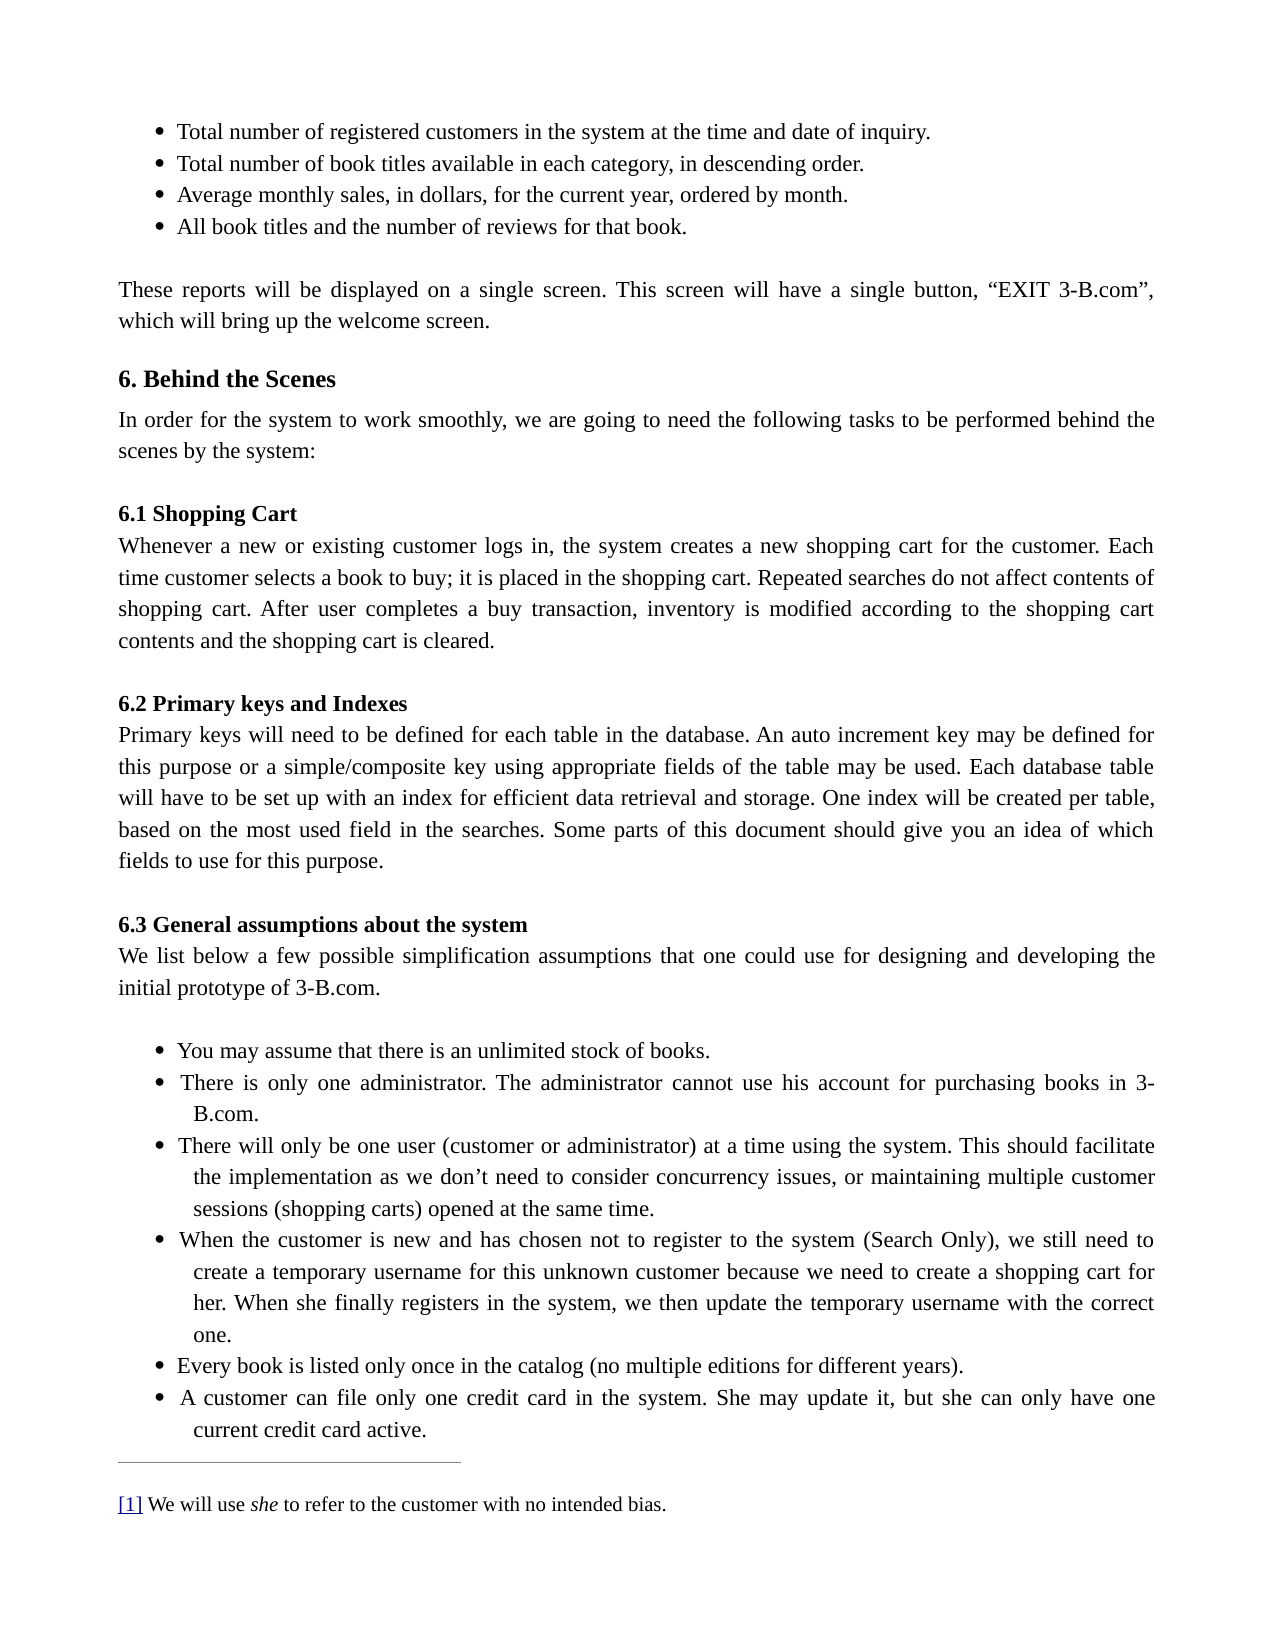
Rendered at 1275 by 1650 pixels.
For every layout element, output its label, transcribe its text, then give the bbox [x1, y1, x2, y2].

text · When the customer is new and has chosen not to register to the system (Search Only), we still need to create a temporary username for this unknown customer because we need to create a shopping cart for her. When she finally registers in the system, we then update the temporary username with the correct one. [156, 1226, 1157, 1347]
text · There will only be one user (customer or administrator) at a time using the system. This should facilitate the implementation as we don’t need to consider concurrency issues, or maintaining multiple customer sessions (shopping carts) opened at the same time. [156, 1132, 1157, 1221]
text · Every book is listed only once in the catalog (no multiple editions for different years). [156, 1353, 1157, 1379]
text These reports will be displayed on a single screen. This screen will have a single button, “EXIT 3-B.com”, which will bring up the welcome screen. [118, 276, 1157, 334]
text [1] We will use she to refer to the customer with no intended bias. [118, 1492, 1157, 1516]
text We list below a few possible simplification assumptions that one could use for designing and developing the initial prototype of 3-B.com. [118, 942, 1157, 1000]
text Primary keys will need to be defined for each table in the database. An auto increment key may be defined for this purpose or a simple/composite key using appropriate fields of the table may be used. Each database table will have to be set up with an index for efficient data retrieval and storage. One index will be created per table, based on the most used field in the searches. Some parts of this document should give you an idea of which fields to use for this purpose. [118, 721, 1157, 874]
text 6.2 Primary keys and Indexes [118, 690, 1157, 716]
text · A customer can file only one credit card in the system. She may update it, but she can only have one current credit card active. [156, 1384, 1157, 1442]
text · All book titles and the number of reviews for that book. [156, 213, 1157, 239]
text · Average monthly sales, in dollars, for the current year, ordered by month. [156, 181, 1157, 208]
text In order for the system to work smoothly, we are going to need the following tasks to be performed behind the scenes by the system: [118, 406, 1157, 464]
text 6.1 Shopping Cart [118, 500, 1157, 527]
text · Total number of registered customers in the system at the time and date of inquiry. [156, 118, 1157, 144]
text · You may assume that there is an unlimited stock of books. [156, 1037, 1157, 1063]
text Whenever a new or existing customer logs in, the system creates a new shopping cart for the customer. Each time customer selects a book to buy; it is placed in the shopping cart. Repeated searches do not affect contents of shopping cart. After user completes a buy transaction, inventory is modified according to the shopping cart contents and the shopping cart is cleared. [118, 532, 1157, 653]
text 6.3 General assumptions about the system [118, 911, 1157, 937]
text · There is only one administrator. The administrator cannot use his account for purchasing books in 3-B.com. [156, 1068, 1157, 1126]
text · Total number of book titles available in each category, in descending order. [156, 150, 1157, 176]
text 6. Behind the Scenes [118, 352, 1157, 393]
